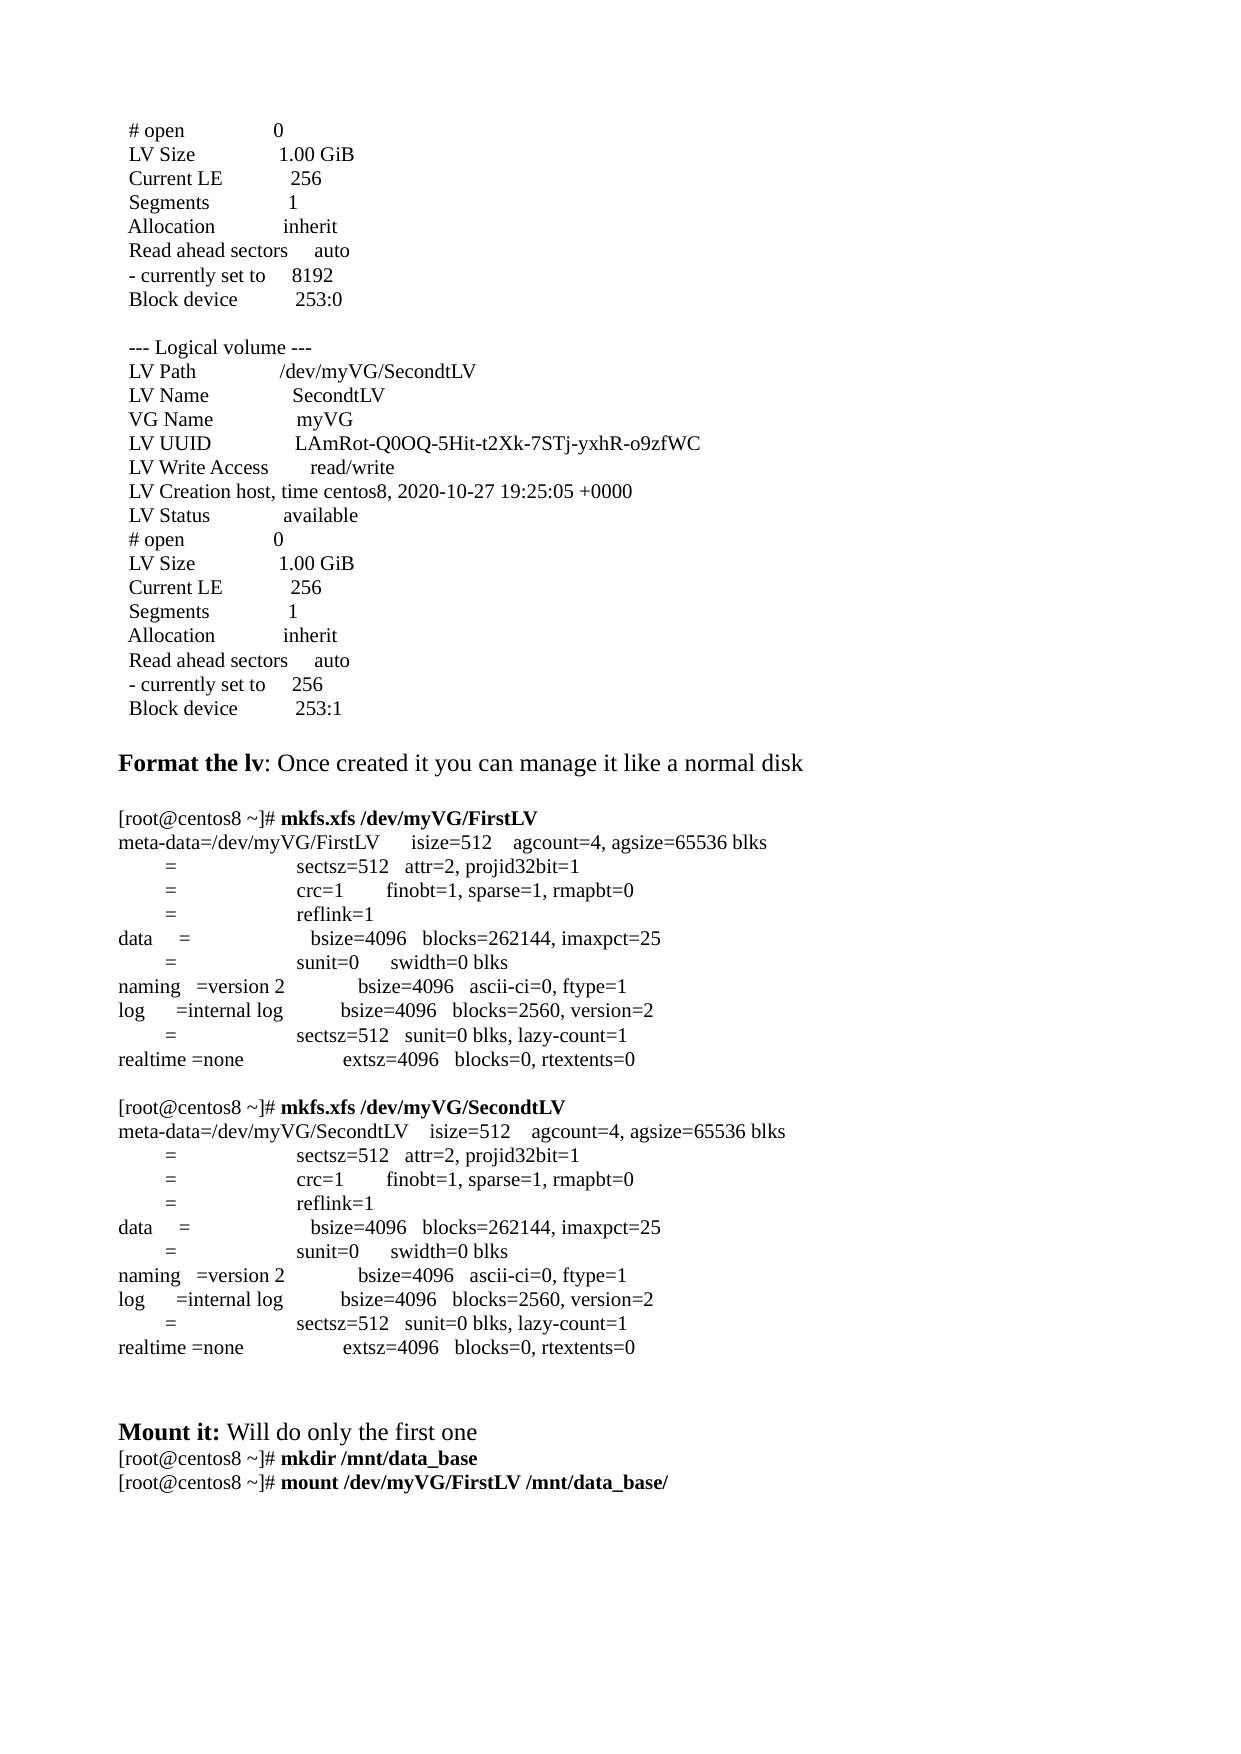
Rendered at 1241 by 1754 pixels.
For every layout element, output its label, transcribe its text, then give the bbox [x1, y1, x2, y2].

text [root@centos8 ~]# mkfs.xfs /dev/myVG/FirstLV [118, 806, 1122, 830]
text Current LE 256 [118, 166, 1122, 190]
text log =internal log bsize=4096 blocks=2560, version=2 [118, 1287, 1122, 1311]
text Segments 1 [118, 599, 1122, 623]
text [root@centos8 ~]# mkdir /mnt/data_base [118, 1446, 1122, 1470]
text realtime =none extsz=4096 blocks=0, rtextents=0 [118, 1335, 1122, 1359]
text Allocation inherit [118, 214, 1122, 238]
text Block device 253:0 [118, 287, 1122, 311]
text # open 0 [118, 118, 1122, 142]
text = crc=1 finobt=1, sparse=1, rmapbt=0 [118, 1167, 1122, 1191]
text = sectsz=512 sunit=0 blks, lazy-count=1 [118, 1022, 1122, 1047]
text - currently set to 256 [118, 672, 1122, 696]
text naming =version 2 bsize=4096 ascii-ci=0, ftype=1 [118, 1263, 1122, 1287]
text --- Logical volume --- [118, 335, 1122, 359]
text LV Creation host, time centos8, 2020-10-27 19:25:05 +0000 [118, 479, 1122, 503]
text LV Size 1.00 GiB [118, 551, 1122, 575]
text = sectsz=512 attr=2, projid32bit=1 [118, 854, 1122, 878]
text = crc=1 finobt=1, sparse=1, rmapbt=0 [118, 878, 1122, 902]
text LV Status available [118, 503, 1122, 527]
text Read ahead sectors auto [118, 647, 1122, 672]
text = sunit=0 swidth=0 blks [118, 1239, 1122, 1263]
text meta-data=/dev/myVG/FirstLV isize=512 agcount=4, agsize=65536 blks [118, 830, 1122, 854]
text naming =version 2 bsize=4096 ascii-ci=0, ftype=1 [118, 974, 1122, 998]
text # open 0 [118, 527, 1122, 551]
text Mount it: Will do only the first one [118, 1417, 1122, 1446]
text - currently set to 8192 [118, 262, 1122, 287]
text log =internal log bsize=4096 blocks=2560, version=2 [118, 998, 1122, 1022]
text Read ahead sectors auto [118, 238, 1122, 262]
text = reflink=1 [118, 902, 1122, 926]
text data = bsize=4096 blocks=262144, imaxpct=25 [118, 1215, 1122, 1239]
text Format the lv: Once created it you can manage it like a normal disk [118, 748, 1122, 777]
text [root@centos8 ~]# mount /dev/myVG/FirstLV /mnt/data_base/ [118, 1470, 1122, 1494]
text = sectsz=512 attr=2, projid32bit=1 [118, 1143, 1122, 1167]
text Block device 253:1 [118, 696, 1122, 720]
text [root@centos8 ~]# mkfs.xfs /dev/myVG/SecondtLV [118, 1095, 1122, 1119]
text Allocation inherit [118, 623, 1122, 647]
text Current LE 256 [118, 575, 1122, 599]
text Segments 1 [118, 190, 1122, 214]
text meta-data=/dev/myVG/SecondtLV isize=512 agcount=4, agsize=65536 blks [118, 1119, 1122, 1143]
text LV Size 1.00 GiB [118, 142, 1122, 166]
text = sectsz=512 sunit=0 blks, lazy-count=1 [118, 1311, 1122, 1335]
text LV Write Access read/write [118, 455, 1122, 479]
text realtime =none extsz=4096 blocks=0, rtextents=0 [118, 1047, 1122, 1071]
text = reflink=1 [118, 1191, 1122, 1215]
text VG Name myVG [118, 407, 1122, 431]
text LV Name SecondtLV [118, 383, 1122, 407]
text LV Path /dev/myVG/SecondtLV [118, 359, 1122, 383]
text LV UUID LAmRot-Q0OQ-5Hit-t2Xk-7STj-yxhR-o9zfWC [118, 431, 1122, 455]
text data = bsize=4096 blocks=262144, imaxpct=25 [118, 926, 1122, 950]
text = sunit=0 swidth=0 blks [118, 950, 1122, 974]
